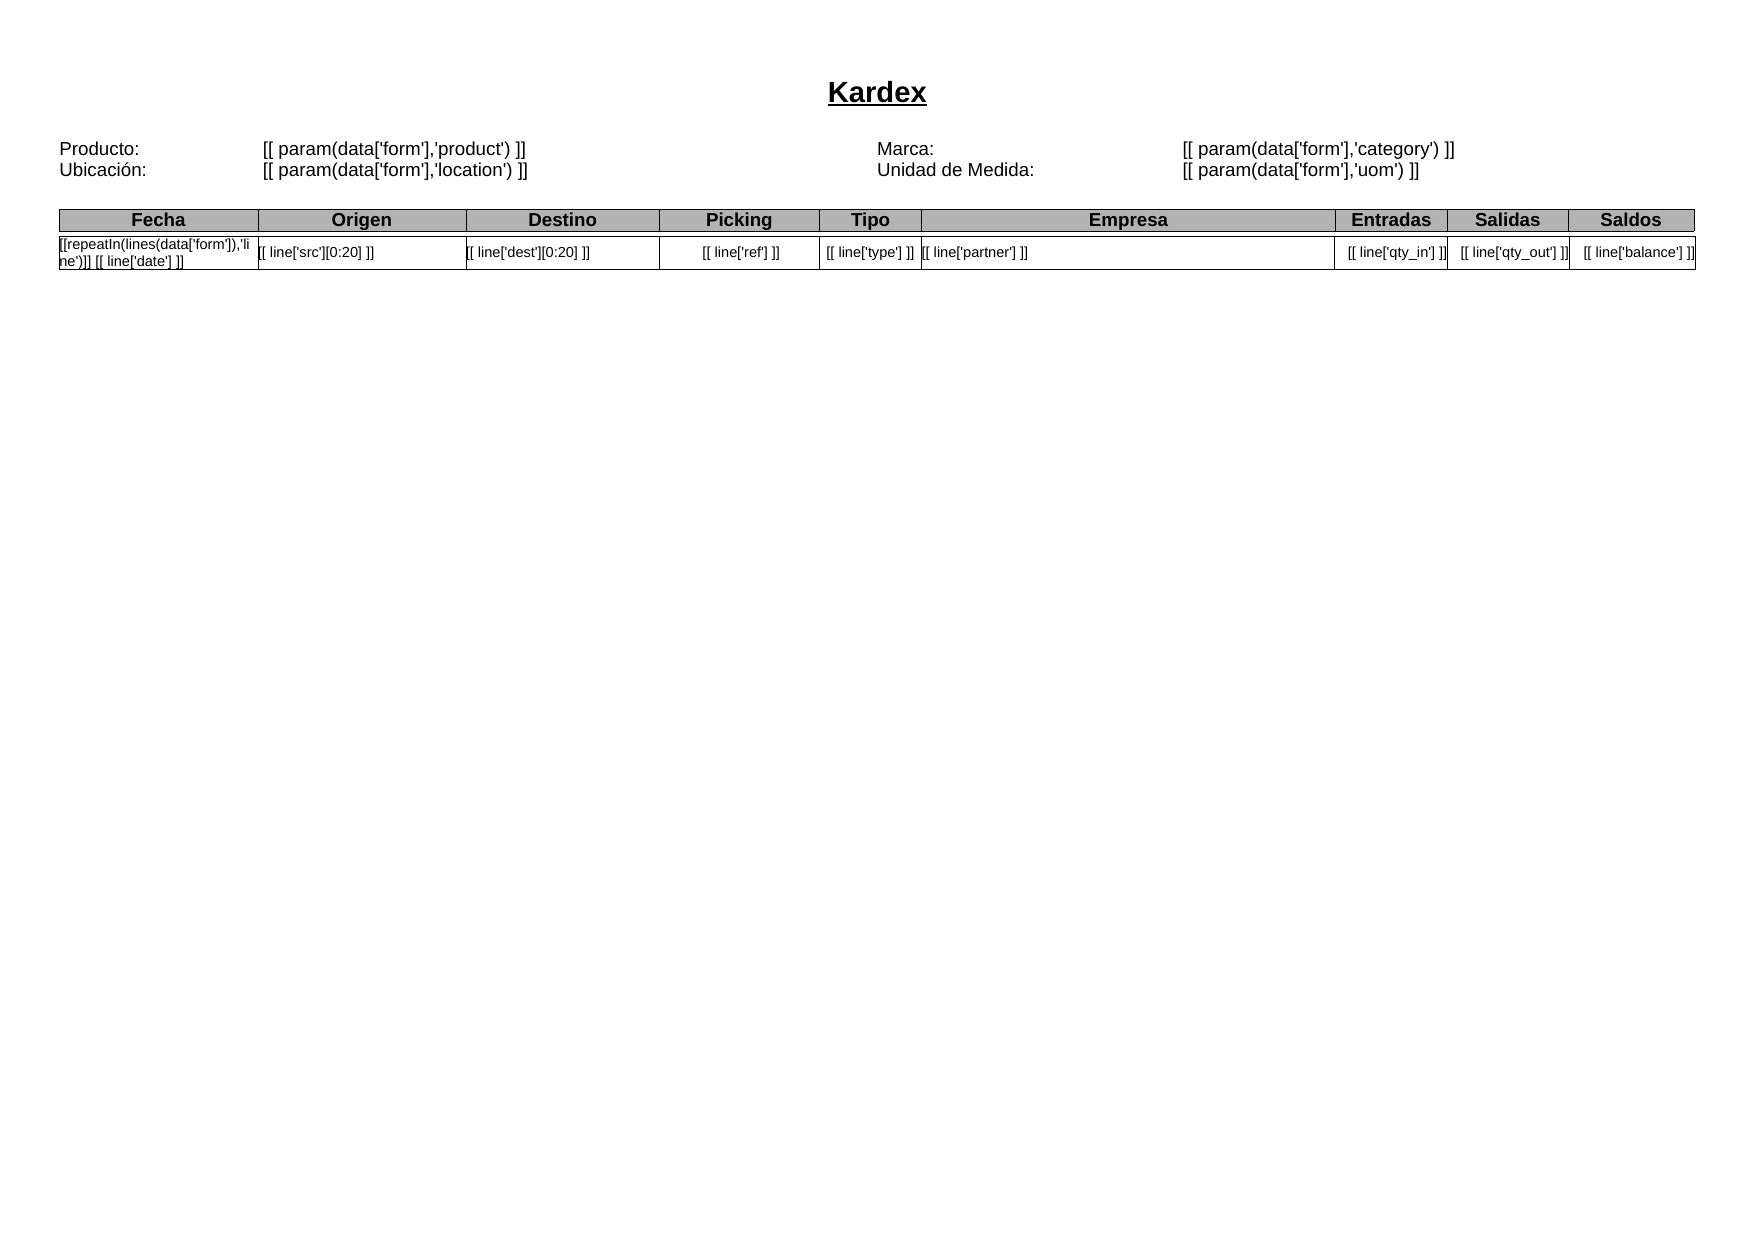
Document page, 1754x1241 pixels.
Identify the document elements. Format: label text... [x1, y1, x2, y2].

table_cell Unidad de Medida: [877, 159, 1182, 180]
text Kardex [59, 75, 1695, 108]
table_header [[ line['ref'] ]] [660, 237, 819, 269]
table_header Salidas [1448, 210, 1568, 231]
table_header Destino [467, 210, 659, 231]
table_header Entradas [1336, 210, 1447, 231]
table_cell [[ param(data['form'],'location') ]] [263, 159, 877, 180]
table_header [[ line['balance'] ]] [1570, 237, 1695, 269]
table_header Producto: [59, 137, 263, 159]
table_header Empresa [922, 210, 1335, 231]
table_header [[ param(data['form'],'product') ]] [263, 137, 877, 159]
table_cell Ubicación: [59, 159, 263, 180]
table_header [[ line['type'] ]] [820, 237, 921, 269]
table_header [[ line['dest'][0:20] ]] [467, 237, 659, 269]
table_header [[ param(data['form'],'category') ]] [1182, 137, 1695, 159]
table_header [[ line['qty_in'] ]] [1335, 237, 1447, 269]
table_header Fecha [60, 210, 258, 231]
table_header [[repeatIn(lines(data['form']),'line')]] [[ line['date'] ]] [60, 237, 258, 269]
table_header Marca: [877, 137, 1182, 159]
table_header [[ line['partner'] ]] [922, 237, 1334, 269]
table_header Saldos [1569, 210, 1694, 231]
table_header [[ line['src'][0:20] ]] [259, 237, 466, 269]
table_header Picking [660, 210, 819, 231]
table_header [[ line['qty_out'] ]] [1448, 237, 1569, 269]
table_cell [[ param(data['form'],'uom') ]] [1182, 159, 1695, 180]
table_header Tipo [820, 210, 921, 231]
table_header Origen [259, 210, 466, 231]
